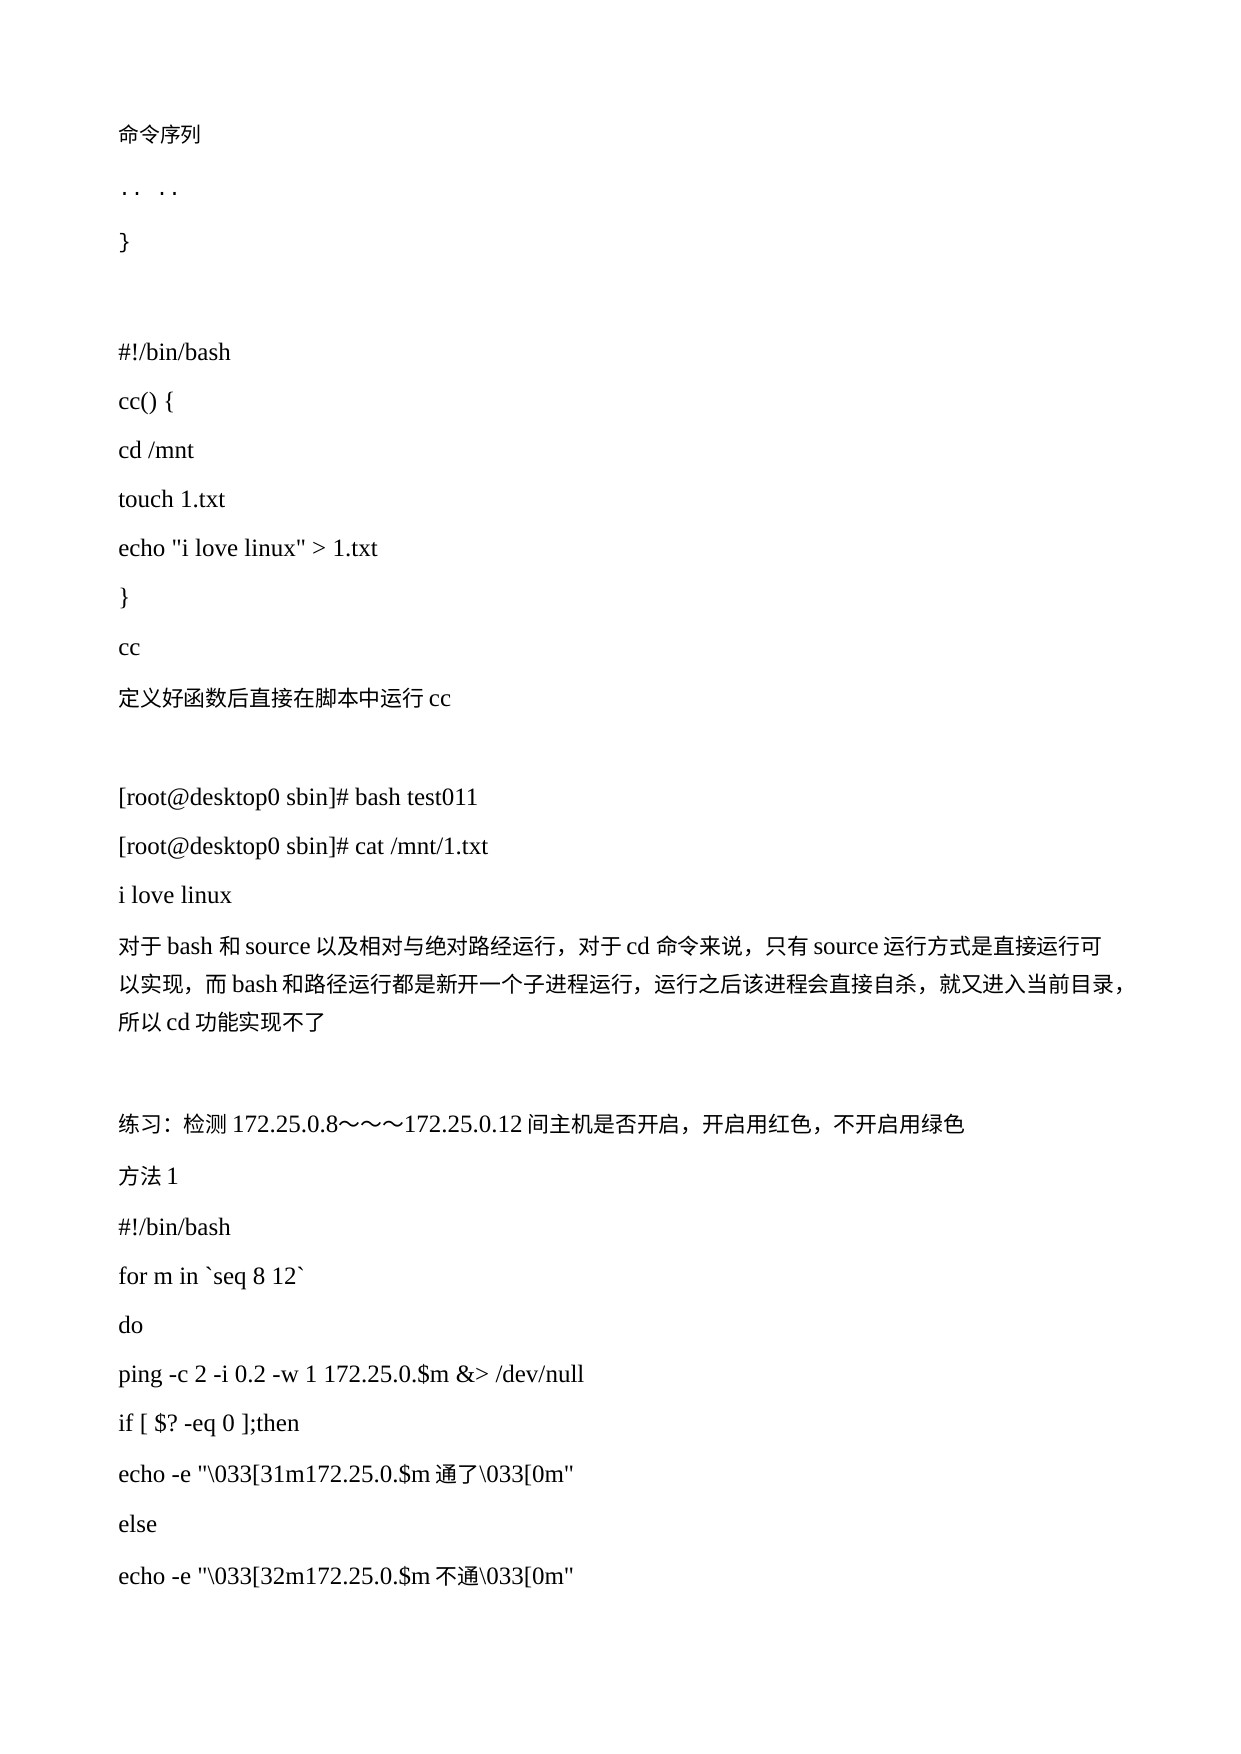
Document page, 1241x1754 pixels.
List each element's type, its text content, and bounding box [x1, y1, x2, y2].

text echo -e "\033[31m172.25.0.$m通了\033[0m" [118, 1457, 1122, 1489]
text 定义好函数后直接在脚本中运行cc [118, 681, 1122, 712]
text echo -e "\033[32m172.25.0.$m不通\033[0m" [118, 1559, 1122, 1590]
text if [ $? -eq 0 ];then [118, 1408, 1122, 1437]
text cd /mnt [118, 435, 1122, 464]
text else [118, 1509, 1122, 1538]
text for m in `seq 8 12` [118, 1261, 1122, 1289]
text cc() { [118, 386, 1122, 415]
text .. .. [118, 178, 1122, 201]
text [root@desktop0 sbin]# cat /mnt/1.txt [118, 831, 1122, 860]
text ping -c 2 -i 0.2 -w 1 172.25.0.$m &> /dev/null [118, 1359, 1122, 1388]
text } [118, 582, 1122, 611]
text #!/bin/bash [118, 337, 1122, 366]
text 方法1 [118, 1159, 1122, 1191]
text 命令序列 [118, 118, 1122, 148]
text echo "i love linux" > 1.txt [118, 533, 1122, 562]
text 对于 bash 和source以及相对与绝对路经运行，对于cd 命令来说，只有source运行方式是直接运行可以实现，而bash和路径运行都是新开一个子进程运行，运行之后该进程会直接自杀，就又进入当前目录，所以cd功能实现不了 [118, 929, 1122, 1037]
text } [118, 231, 1122, 254]
text do [118, 1310, 1122, 1339]
text #!/bin/bash [118, 1212, 1122, 1241]
text cc [118, 632, 1122, 660]
text 练习：检测172.25.0.8～～～172.25.0.12间主机是否开启，开启用红色，不开启用绿色 [118, 1107, 1122, 1138]
text touch 1.txt [118, 484, 1122, 513]
text [root@desktop0 sbin]# bash test011 [118, 782, 1122, 811]
text i love linux [118, 880, 1122, 909]
